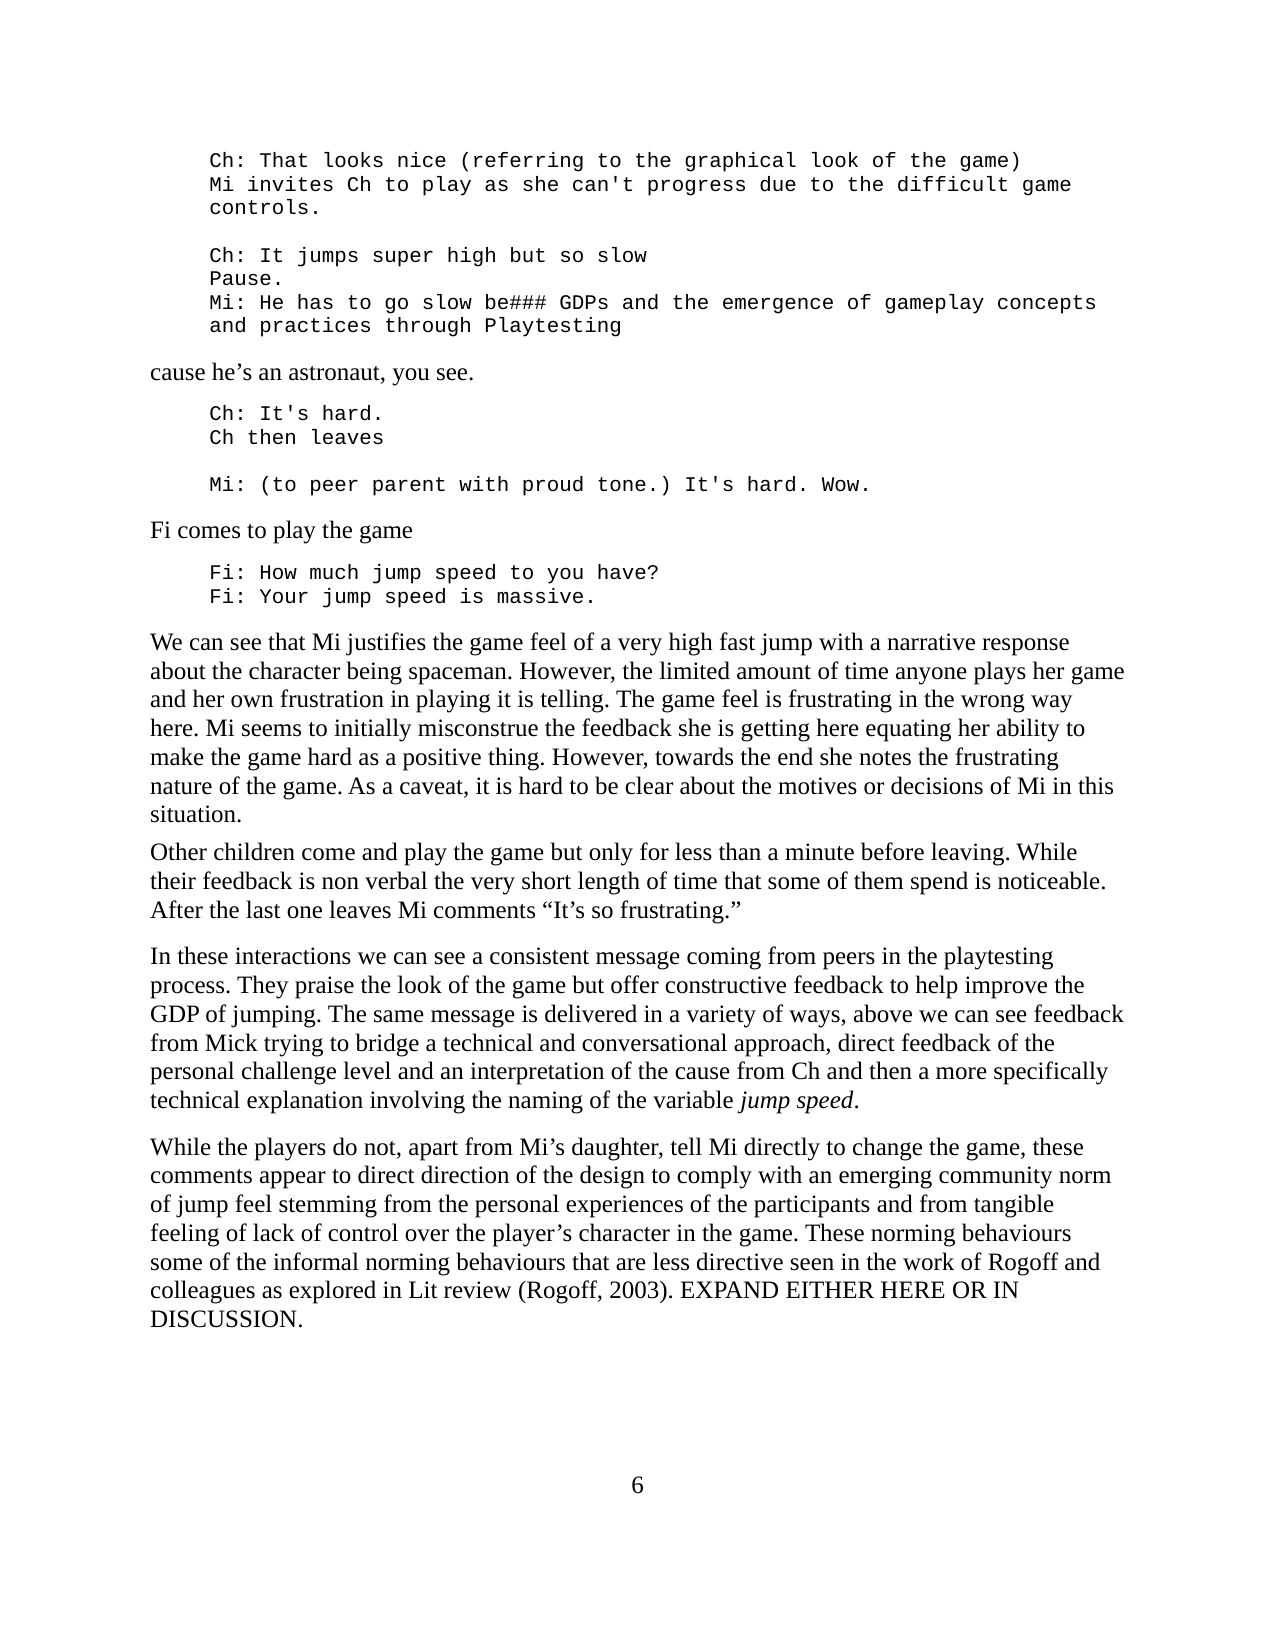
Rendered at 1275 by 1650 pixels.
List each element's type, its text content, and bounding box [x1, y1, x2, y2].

text In these interactions we can see a consistent message coming from peers in the playtesting process. They praise the look of the game but offer constructive feedback to help improve the GDP of jumping. The same message is delivered in a variety of ways, above we can see feedback from Mick trying to bridge a technical and conversational approach, direct feedback of the personal challenge level and an interpretation of the cause from Ch and then a more specifically technical explanation involving the naming of the variable jump speed. [150, 941, 1125, 1114]
text While the players do not, apart from Mi’s daughter, tell Mi directly to change the game, these comments appear to direct direction of the design to comply with an emerging community norm of jump feel stemming from the personal experiences of the participants and from tangible feeling of lack of control over the player’s character in the game. These norming behaviours some of the informal norming behaviours that are less directive seen in the work of Rogoff and colleagues as explored in Lit review (Rogoff, 2003). EXPAND EITHER HERE OR IN DISCUSSION. [150, 1132, 1125, 1333]
text Ch: That looks nice (referring to the graphical look of the game) [209, 150, 1125, 174]
text Ch: It's hard. [209, 403, 1125, 427]
text Mi: (to peer parent with proud tone.) It's hard. Wow. [209, 474, 1125, 498]
text cause he’s an astronaut, you see. [150, 357, 1125, 386]
text Pause. [209, 268, 1125, 292]
text Fi comes to play the game [150, 516, 1125, 544]
text Mi invites Ch to play as she can't progress due to the difficult game controls. [209, 174, 1125, 221]
text Mi: He has to go slow be### GDPs and the emergence of gameplay concepts and practices through Playtesting [209, 292, 1125, 339]
text Ch: It jumps super high but so slow [209, 244, 1125, 268]
text Fi: Your jump speed is massive. [209, 586, 1125, 609]
text We can see that Mi justifies the game feel of a very high fast jump with a narrative response about the character being spaceman. However, the limited amount of time anyone plays her game and her own frustration in playing it is telling. The game feel is frustrating in the wrong way here. Mi seems to initially misconstrue the feedback she is getting here equating her ability to make the game hard as a positive thing. However, towards the end she notes the frustrating nature of the game. As a caveat, it is hard to be clear about the motives or decisions of Mi in this situation. [150, 627, 1125, 828]
text Ch then leaves [209, 427, 1125, 451]
text Other children come and play the game but only for less than a minute before leaving. While their feedback is non verbal the very short length of time that some of them spend is noticeable. After the last one leaves Mi comments “It’s so frustrating.” [150, 837, 1125, 923]
text Fi: How much jump speed to you have? [209, 562, 1125, 586]
